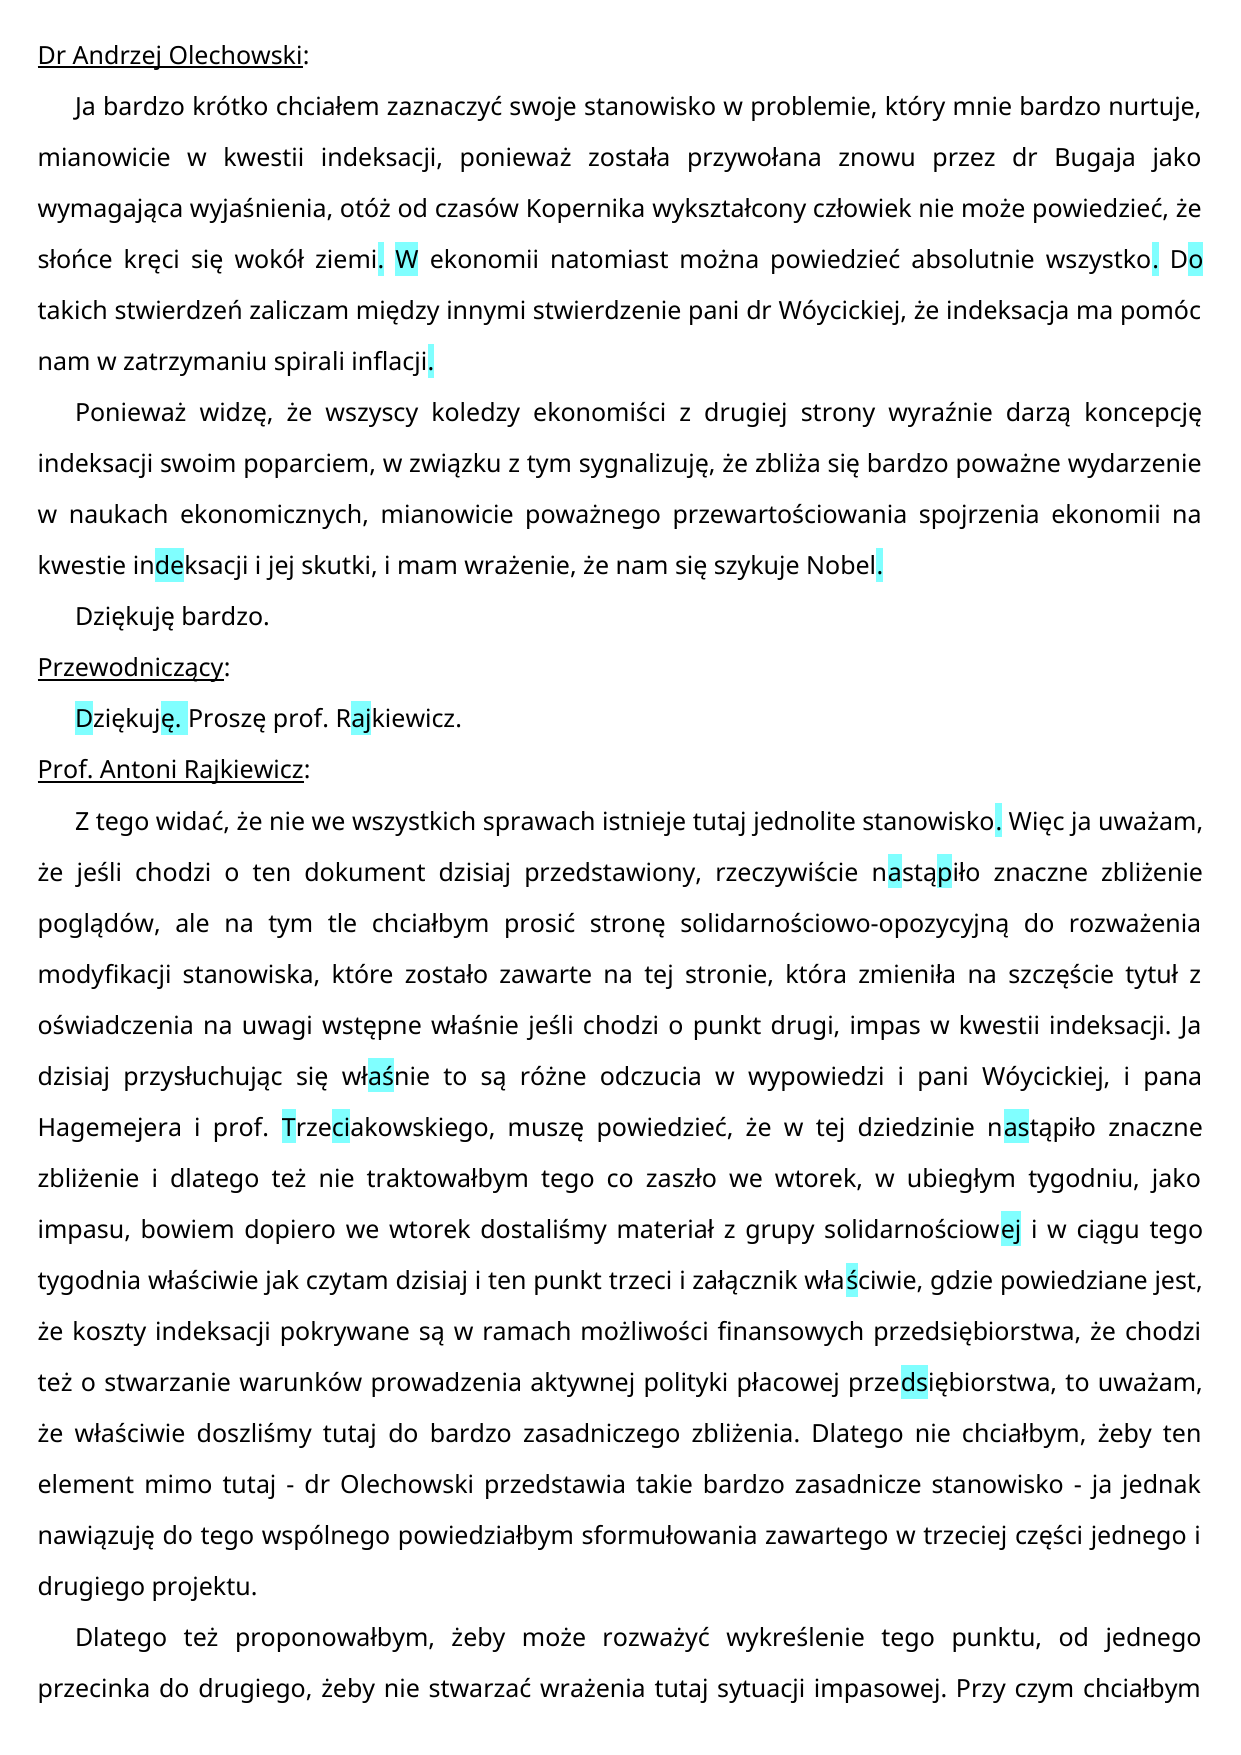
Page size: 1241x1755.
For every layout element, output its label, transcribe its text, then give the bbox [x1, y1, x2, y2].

text Prof. Antoni Rajkiewicz: [37, 752, 1203, 786]
text Dziękuję. Proszę prof. Rajkiewicz. [37, 701, 1203, 735]
text Dr Andrzej Olechowski: [37, 37, 1203, 72]
text Ja bardzo krótko chciałem zaznaczyć swoje stanowisko w problemie, który mnie bardzo nurtuje, mianowicie w kwestii indeksacji, ponieważ została przywołana znowu przez dr Bugaja jako wymagająca wyjaśnienia, otóż od czasów Kopernika wykształcony człowiek nie może powiedzieć, że słońce kręci się wokół ziemi. W ekonomii natomiast można powiedzieć absolutnie wszystko. Do takich stwierdzeń zaliczam między innymi stwierdzenie pani dr Wóycickiej, że indeksacja ma pomóc nam w zatrzymaniu spirali inflacji. [37, 88, 1203, 378]
text Dlatego też proponowałbym, żeby może rozważyć wykreślenie tego punktu, od jednego przecinka do drugiego, żeby nie stwarzać wrażenia tutaj sytuacji impasowej. Przy czym chciałbym [37, 1620, 1203, 1705]
text Dziękuję bardzo. [37, 599, 1203, 633]
text Przewodniczący: [37, 650, 1203, 684]
text Z tego widać, że nie we wszystkich sprawach istnieje tutaj jednolite stanowisko. Więc ja uważam, że jeśli chodzi o ten dokument dzisiaj przedstawiony, rzeczywiście nastąpiło znaczne zbliżenie poglądów, ale na tym tle chciałbym prosić stronę solidarnościowo-opozycyjną do rozważenia modyfikacji stanowiska, które zostało zawarte na tej stronie, która zmieniła na szczęście tytuł z oświadczenia na uwagi wstępne właśnie jeśli chodzi o punkt drugi, impas w kwestii indeksacji. Ja dzisiaj przysłuchując się właśnie to są różne odczucia w wypowiedzi i pani Wóycickiej, i pana Hagemejera i prof. Trzeciakowskiego, muszę powiedzieć, że w tej dziedzinie nastąpiło znaczne zbliżenie i dlatego też nie traktowałbym tego co zaszło we wtorek, w ubiegłym tygodniu, jako impasu, bowiem dopiero we wtorek dostaliśmy materiał z grupy solidarnościowej i w ciągu tego tygodnia właściwie jak czytam dzisiaj i ten punkt trzeci i załącznik właściwie, gdzie powiedziane jest, że koszty indeksacji pokrywane są w ramach możliwości finansowych przedsiębiorstwa, że chodzi też o stwarzanie warunków prowadzenia aktywnej polityki płacowej przedsiębiorstwa, to uważam, że właściwie doszliśmy tutaj do bardzo zasadniczego zbliżenia. Dlatego nie chciałbym, żeby ten element mimo tutaj - dr Olechowski przedstawia takie bardzo zasadnicze stanowisko - ja jednak nawiązuję do tego wspólnego powiedziałbym sformułowania zawartego w trzeciej części jednego i drugiego projektu. [37, 803, 1203, 1603]
text Ponieważ widzę, że wszyscy koledzy ekonomiści z drugiej strony wyraźnie darzą koncepcję indeksacji swoim poparciem, w związku z tym sygnalizuję, że zbliża się bardzo poważne wydarzenie w naukach ekonomicznych, mianowicie poważnego przewartościowania spojrzenia ekonomii na kwestie indeksacji i jej skutki, i mam wrażenie, że nam się szykuje Nobel. [37, 395, 1203, 582]
